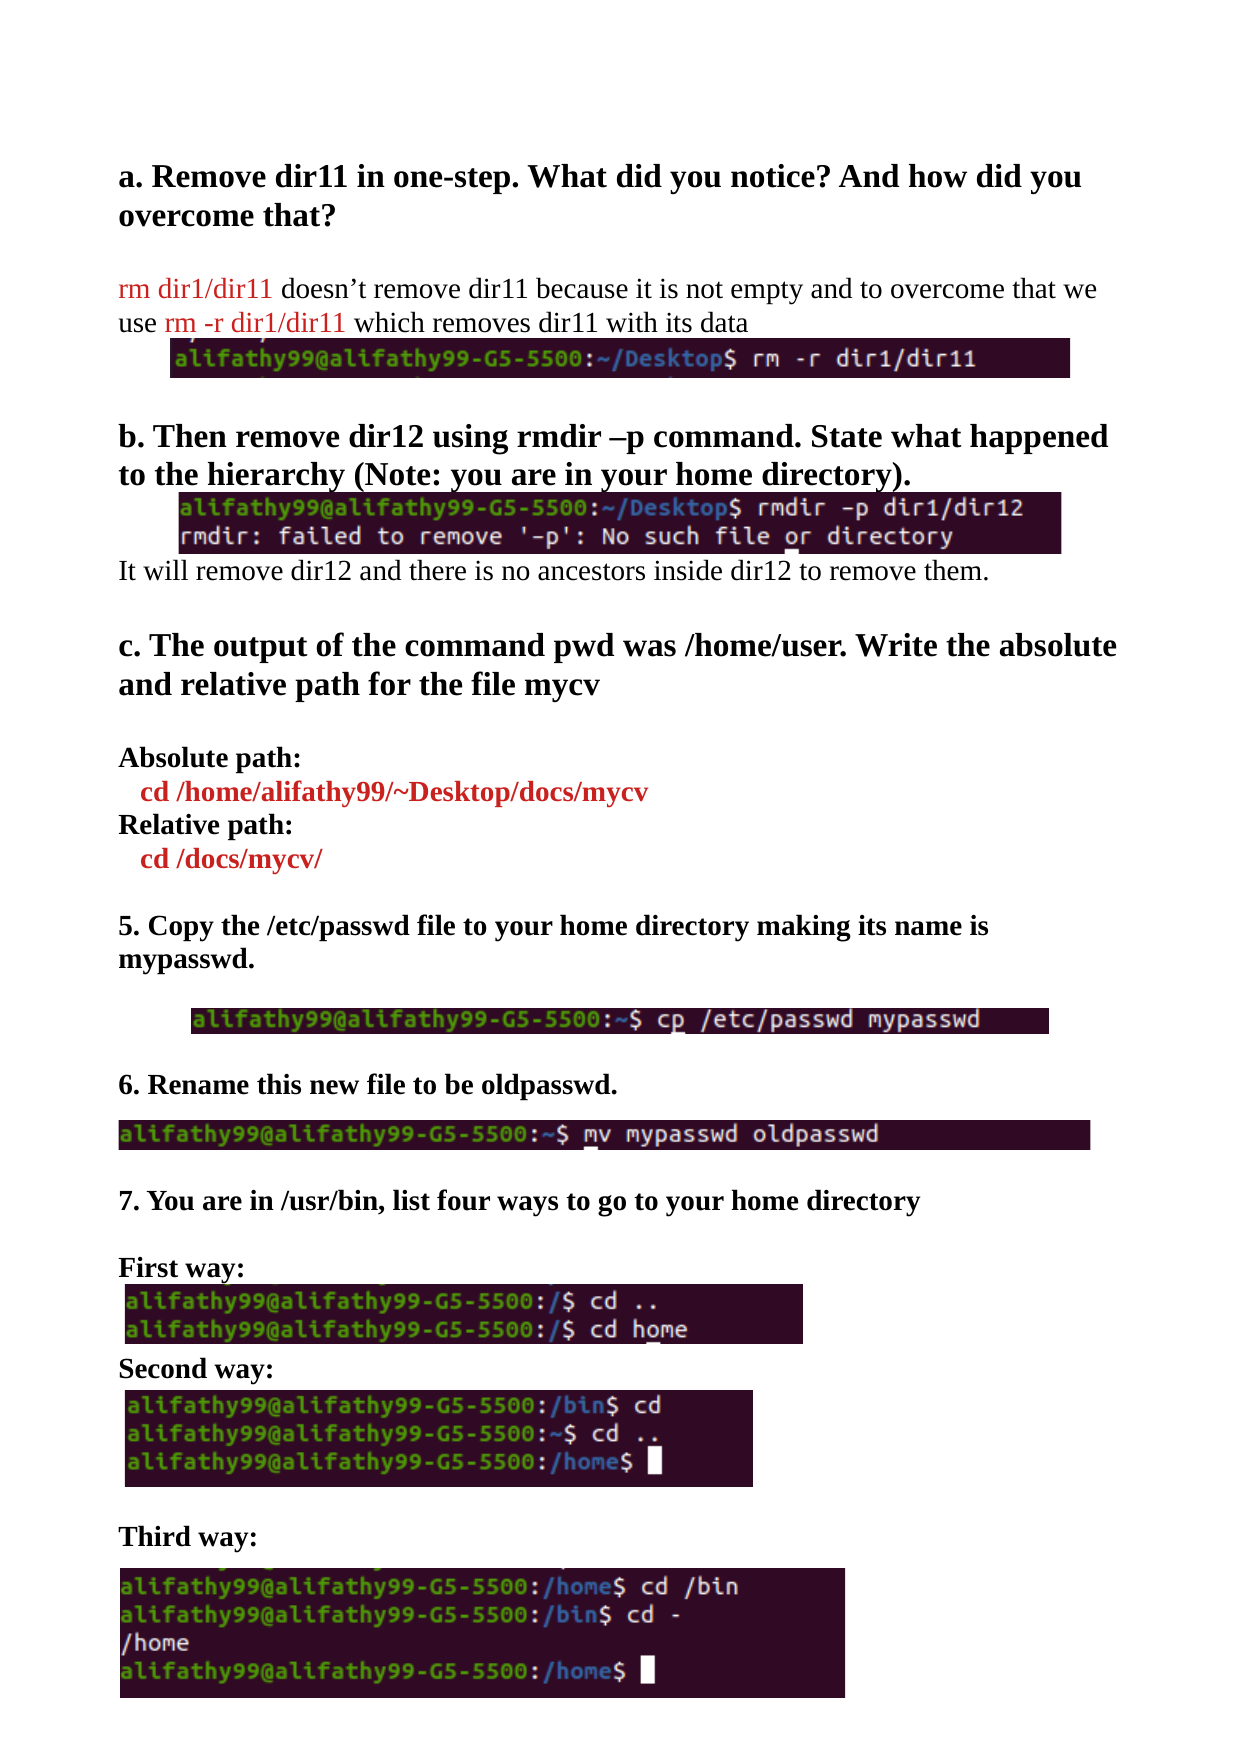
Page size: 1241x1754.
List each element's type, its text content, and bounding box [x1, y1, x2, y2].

picture [124, 1284, 803, 1344]
text cd /home/alifathy99/~Desktop/docs/mycv [118, 774, 1122, 807]
picture [191, 1008, 1049, 1034]
text cd /docs/mycv/ [118, 841, 1122, 874]
picture [124, 1390, 753, 1487]
text and relative path for the file mycv [118, 664, 1122, 702]
text Relative path: [118, 807, 1122, 841]
text 7. You are in /usr/bin, list four ways to go to your home directory [118, 1183, 1122, 1217]
text Third way: [118, 1519, 1122, 1552]
picture [118, 1120, 1091, 1150]
text Absolute path: [118, 740, 1122, 774]
text b. Then remove dir12 using rmdir –p command. State what happened to the hierarchy (Note: you are in your home directory). [118, 416, 1122, 493]
text First way: [118, 1251, 1122, 1284]
text a. Remove dir11 in one-step. What did you notice? And how did you overcome that? [118, 118, 1122, 233]
text c. The output of the command pwd was /home/user. Write the absolute [118, 625, 1122, 664]
picture [120, 1568, 845, 1698]
text 6. Rename this new file to be oldpasswd. [118, 1067, 1122, 1101]
text 5. Copy the /etc/passwd file to your home directory making its name is mypasswd. [118, 908, 1122, 975]
text Second way: [118, 1351, 1122, 1385]
picture [170, 338, 1071, 378]
picture [178, 492, 1062, 554]
text rm dir1/dir11 doesn’t remove dir11 because it is not empty and to overcome that we use rm -r dir1/dir11 which removes dir11 with its data [118, 271, 1122, 338]
text It will remove dir12 and there is no ancestors inside dir12 to remove them. [118, 493, 1122, 587]
